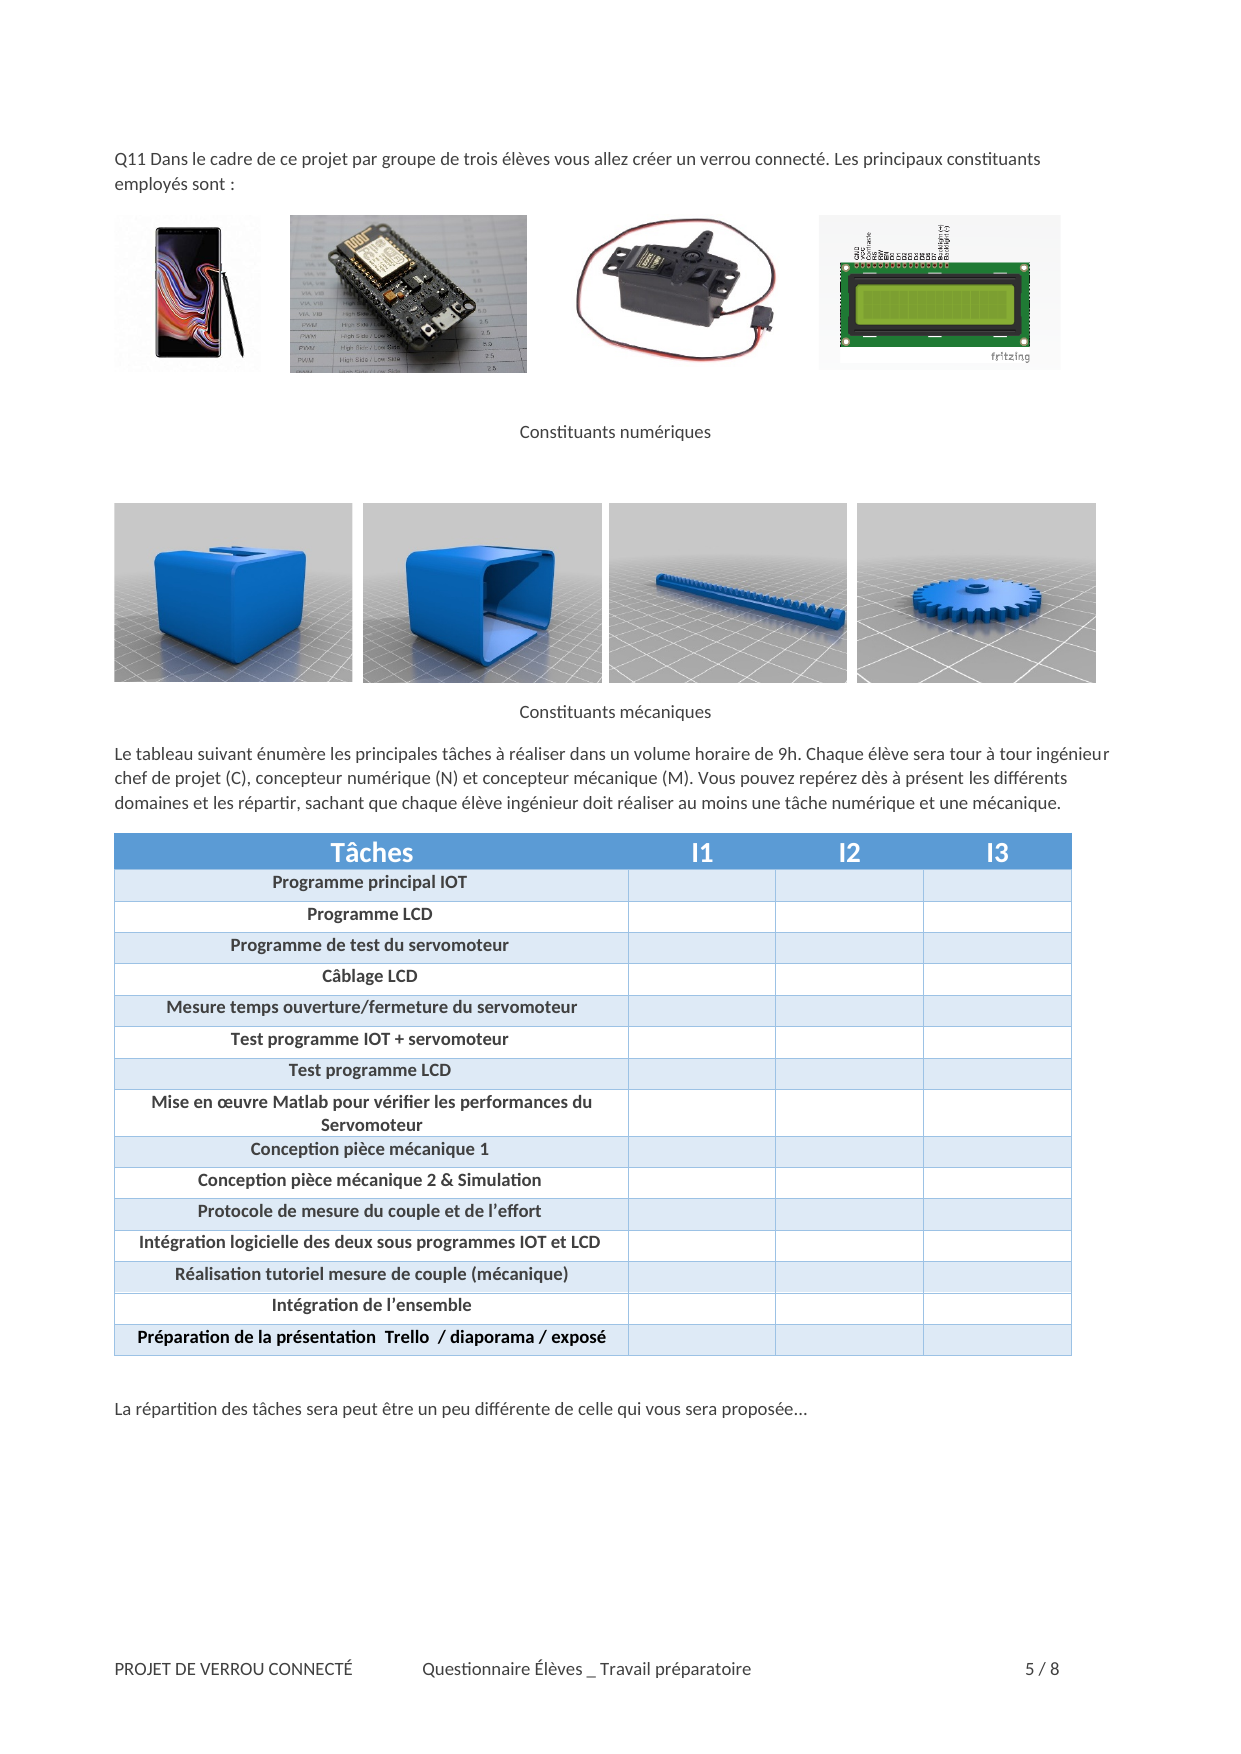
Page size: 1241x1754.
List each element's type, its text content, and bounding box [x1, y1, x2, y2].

table_cell Câblage LCD [115, 964, 628, 995]
table_cell [629, 1325, 775, 1355]
table_cell [629, 1090, 775, 1136]
table_cell [776, 870, 923, 901]
table_cell [924, 1168, 1071, 1198]
table_cell [776, 1231, 923, 1261]
table_cell Test programme LCD [115, 1059, 628, 1089]
table_cell [776, 1137, 923, 1167]
table_cell [776, 1027, 923, 1057]
table_cell [776, 1168, 923, 1198]
table_cell [924, 1090, 1071, 1136]
picture [857, 503, 1096, 683]
table_cell Conception pièce mécanique 2 & Simulation [115, 1168, 628, 1198]
picture [114, 215, 262, 372]
table_cell [629, 1294, 775, 1324]
table_cell [924, 1262, 1071, 1292]
table_cell Programme principal IOT [115, 870, 628, 901]
picture [571, 214, 782, 367]
table_cell [924, 1059, 1071, 1089]
table_cell Mise en œuvre Matlab pour vérifier les performances du Servomoteur [115, 1090, 628, 1136]
table_cell [924, 1325, 1071, 1355]
table_cell [629, 1168, 775, 1198]
table_cell [629, 1027, 775, 1057]
table_cell [629, 933, 775, 963]
table_cell [629, 902, 775, 932]
table_cell [924, 1027, 1071, 1057]
table_cell [776, 902, 923, 932]
picture [290, 215, 527, 373]
table_cell [629, 1262, 775, 1292]
table_header I2 [776, 834, 923, 869]
table_cell Test programme IOT + servomoteur [115, 1027, 628, 1057]
text Constituants numériques [114, 420, 1116, 443]
table_cell [776, 1294, 923, 1324]
table_cell [629, 1059, 775, 1089]
table_cell [924, 1294, 1071, 1324]
table_cell [924, 902, 1071, 932]
table_cell Conception pièce mécanique 1 [115, 1137, 628, 1167]
table_cell [629, 1199, 775, 1230]
table_cell [629, 1231, 775, 1261]
picture [609, 503, 847, 683]
table_header Tâches [115, 834, 628, 869]
table_cell [629, 870, 775, 901]
table_cell [629, 996, 775, 1026]
table_cell [924, 996, 1071, 1026]
table_header I3 [924, 834, 1071, 869]
table_cell [924, 1231, 1071, 1261]
table_cell Intégration de l’ensemble [115, 1294, 628, 1324]
text Q11 Dans le cadre de ce projet par groupe de trois élèves vous allez créer un verrou connecté. Les principaux constituants employés sont : [114, 148, 1116, 195]
table_cell [776, 996, 923, 1026]
text Le tableau suivant énumère les principales tâches à réaliser dans un volume horaire de 9h. Chaque élève sera tour à tour ingénieur chef de projet (C), concepteur numérique (N) et concepteur mécanique (M). Vous pouvez repérez dès à présent les différents domaines et les répartir, sachant que chaque élève ingénieur doit réaliser au moins une tâche numérique et une mécanique. [114, 742, 1116, 814]
picture [818, 215, 1061, 370]
table_cell [776, 964, 923, 995]
table_cell [924, 870, 1071, 901]
table_cell [776, 1325, 923, 1355]
table_header I1 [629, 834, 775, 869]
table_cell [776, 1059, 923, 1089]
table_cell Préparation de la présentation Trello / diaporama / exposé [115, 1325, 628, 1355]
table_cell Programme LCD [115, 902, 628, 932]
table_cell Mesure temps ouverture/fermeture du servomoteur [115, 996, 628, 1026]
table_cell [629, 964, 775, 995]
table_cell [924, 933, 1071, 963]
table_cell Protocole de mesure du couple et de l’effort [115, 1199, 628, 1230]
picture [114, 503, 353, 682]
table_cell [776, 1199, 923, 1230]
table_cell Réalisation tutoriel mesure de couple (mécanique) [115, 1262, 628, 1292]
table_cell [629, 1137, 775, 1167]
table_cell Programme de test du servomoteur [115, 933, 628, 963]
table_cell [924, 964, 1071, 995]
table_cell Intégration logicielle des deux sous programmes IOT et LCD [115, 1231, 628, 1261]
text Constituants mécaniques [114, 701, 1116, 723]
table_cell [776, 1262, 923, 1292]
table_cell [924, 1137, 1071, 1167]
text La répartition des tâches sera peut être un peu différente de celle qui vous sera proposée... [114, 1397, 1116, 1420]
table_cell [776, 933, 923, 963]
picture [363, 503, 602, 683]
table_cell [924, 1199, 1071, 1230]
table_cell [776, 1090, 923, 1136]
